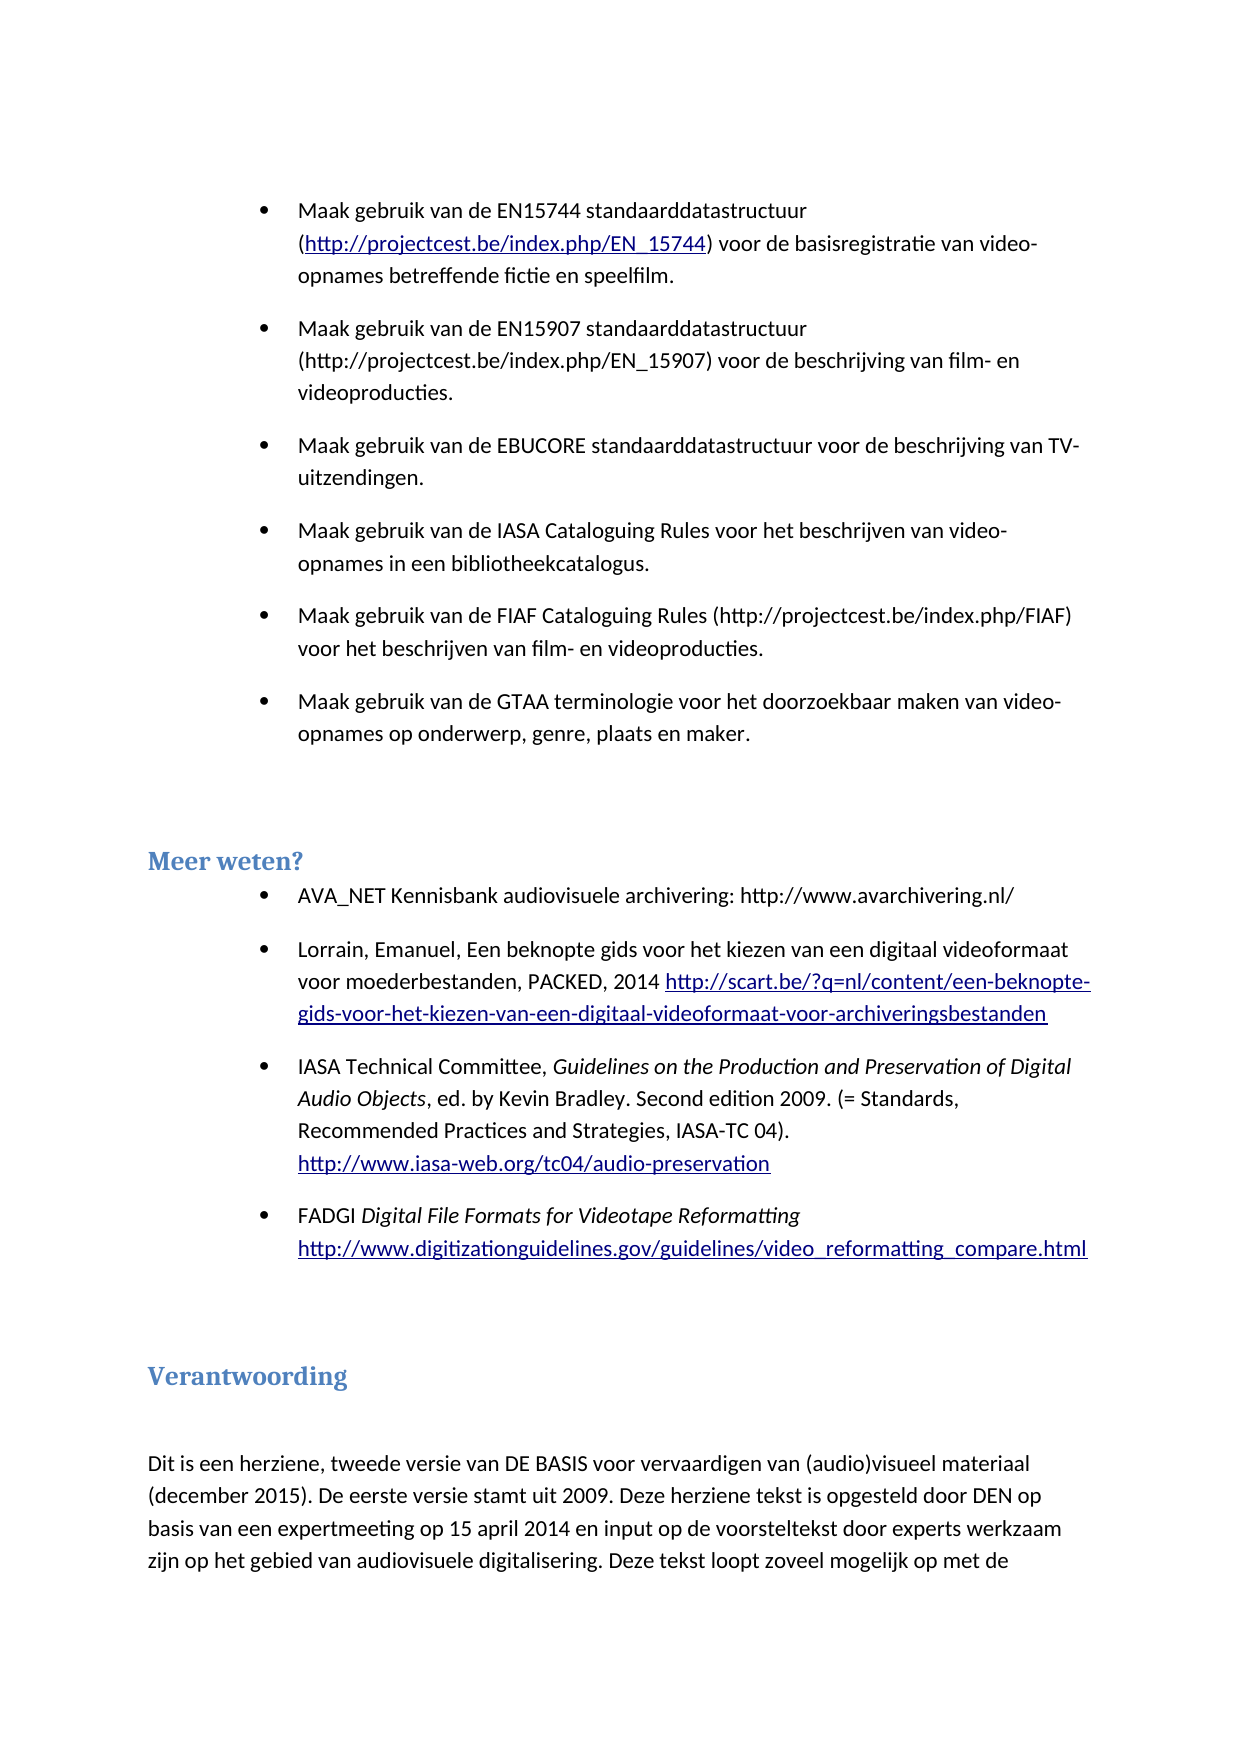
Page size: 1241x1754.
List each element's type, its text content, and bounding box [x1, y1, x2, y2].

subtitle Meer weten? [148, 846, 1093, 877]
list FADGI Digital File Formats for Videotape Reformatting http://www.digitizationguidelines.gov/guidelines/video_reformatting_compare.html [260, 1202, 1093, 1262]
list AVA_NET Kennisbank audiovisuele archivering: http://www.avarchivering.nl/ [260, 882, 1093, 910]
list Maak gebruik van de EBUCORE standaarddatastructuur voor de beschrijving van TV-uitzendingen. [260, 431, 1093, 491]
list Maak gebruik van de EN15744 standaarddatastructuur (http://projectcest.be/index.php/EN_15744) voor de basisregistratie van video-opnames betreffende fictie en speelfilm. [260, 196, 1093, 289]
text Dit is een herziene, tweede versie van DE BASIS voor vervaardigen van (audio)visueel materiaal (december 2015). De eerste versie stamt uit 2009. Deze herziene tekst is opgesteld door DEN op basis van een expertmeeting op 15 april 2014 en input op de voorsteltekst door experts werkzaam zijn op het gebied van audiovisuele digitalisering. Deze tekst loopt zoveel mogelijk op met de [148, 1449, 1093, 1574]
list Maak gebruik van de GTAA terminologie voor het doorzoekbaar maken van video-opnames op onderwerp, genre, plaats en maker. [260, 687, 1093, 747]
list IASA Technical Committee, Guidelines on the Production and Preservation of Digital Audio Objects, ed. by Kevin Bradley. Second edition 2009. (= Standards, Recommended Practices and Strategies, IASA-TC 04). http://www.iasa-web.org/tc04/audio-preservation [260, 1052, 1093, 1177]
list Maak gebruik van de EN15907 standaarddatastructuur (http://projectcest.be/index.php/EN_15907) voor de beschrijving van film- en videoproducties. [260, 314, 1093, 406]
subtitle Verantwoording [148, 1361, 1093, 1392]
list Lorrain, Emanuel, Een beknopte gids voor het kiezen van een digitaal videoformaat voor moederbestanden, PACKED, 2014 http://scart.be/?q=nl/content/een-beknopte-gids-voor-het-kiezen-van-een-digitaal-videoformaat-voor-archiveringsbestanden [260, 935, 1093, 1027]
list Maak gebruik van de IASA Cataloguing Rules voor het beschrijven van video-opnames in een bibliotheekcatalogus. [260, 516, 1093, 577]
list Maak gebruik van de FIAF Cataloguing Rules (http://projectcest.be/index.php/FIAF) voor het beschrijven van film- en videoproducties. [260, 602, 1093, 662]
